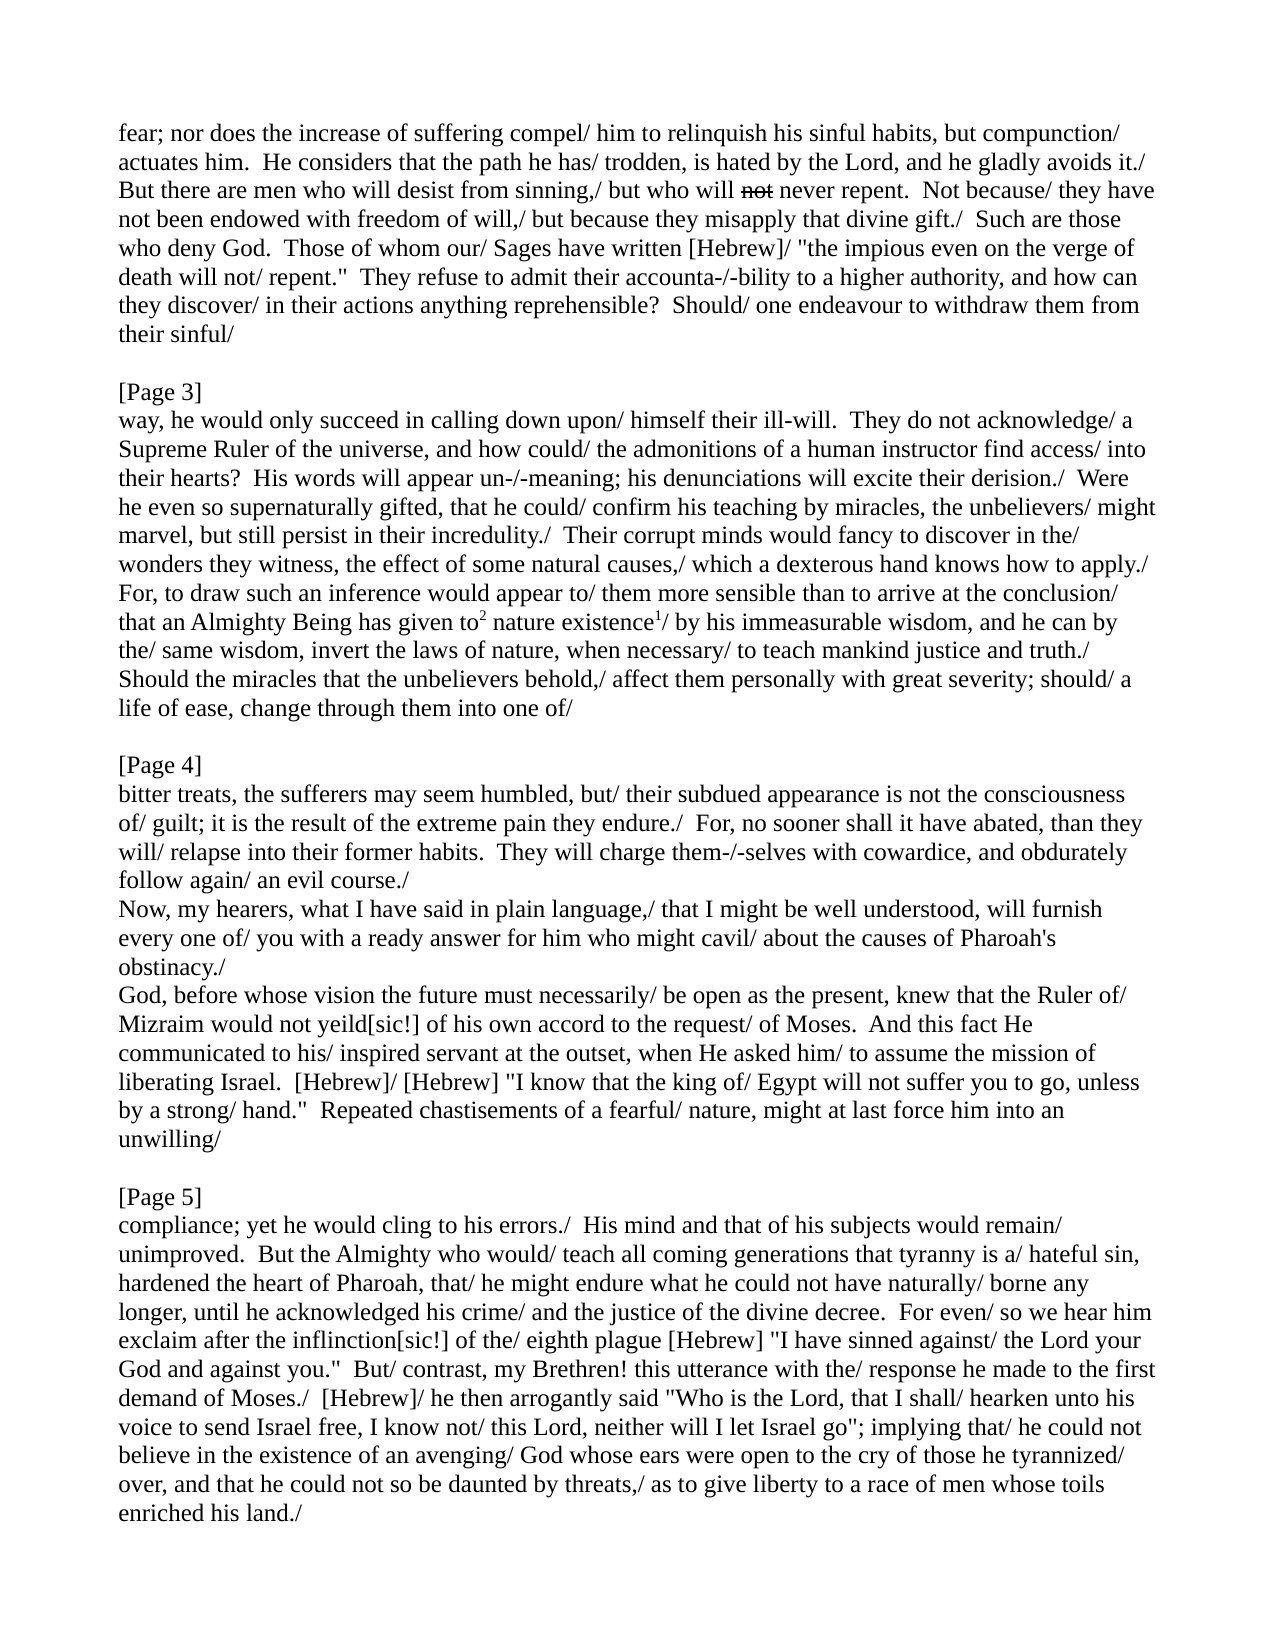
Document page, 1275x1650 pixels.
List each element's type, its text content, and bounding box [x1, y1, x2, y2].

text way, he would only succeed in calling down upon/ himself their ill-will. They do not acknowledge/ a Supreme Ruler of the universe, and how could/ the admonitions of a human instructor find access/ into their hearts? His words will appear un-/-meaning; his denunciations will excite their derision./ Were he even so supernaturally gifted, that he could/ confirm his teaching by miracles, the unbelievers/ might marvel, but still persist in their incredulity./ Their corrupt minds would fancy to discover in the/ wonders they witness, the effect of some natural causes,/ which a dexterous hand knows how to apply./ For, to draw such an inference would appear to/ them more sensible than to arrive at the conclusion/ that an Almighty Being has given to2 nature existence1/ by his immeasurable wisdom, and he can by the/ same wisdom, invert the laws of nature, when necessary/ to teach mankind justice and truth./ [118, 406, 1157, 664]
text [Page 5] [118, 1182, 1157, 1211]
text Should the miracles that the unbelievers behold,/ affect them personally with great severity; should/ a life of ease, change through them into one of/ [118, 664, 1157, 722]
text fear; nor does the increase of suffering compel/ him to relinquish his sinful habits, but compunction/ actuates him. He considers that the path he has/ trodden, is hated by the Lord, and he gladly avoids it./ But there are men who will desist from sinning,/ but who will not never repent. Not because/ they have not been endowed with freedom of will,/ but because they misapply that divine gift./ Such are those who deny God. Those of whom our/ Sages have written [Hebrew]/ "the impious even on the verge of death will not/ repent." They refuse to admit their accounta-/-bility to a higher authority, and how can they discover/ in their actions anything reprehensible? Should/ one endeavour to withdraw them from their sinful/ [118, 118, 1157, 348]
text compliance; yet he would cling to his errors./ His mind and that of his subjects would remain/ unimproved. But the Almighty who would/ teach all coming generations that tyranny is a/ hateful sin, hardened the heart of Pharoah, that/ he might endure what he could not have naturally/ borne any longer, until he acknowledged his crime/ and the justice of the divine decree. For even/ so we hear him exclaim after the inflinction[sic!] of the/ eighth plague [Hebrew] "I have sinned against/ the Lord your God and against you." But/ contrast, my Brethren! this utterance with the/ response he made to the first demand of Moses./ [Hebrew]/ he then arrogantly said "Who is the Lord, that I shall/ hearken unto his voice to send Israel free, I know not/ this Lord, neither will I let Israel go"; implying that/ he could not believe in the existence of an avenging/ God whose ears were open to the cry of those he tyrannized/ over, and that he could not so be daunted by threats,/ as to give liberty to a race of men whose toils enriched his land./ [118, 1211, 1157, 1527]
text Now, my hearers, what I have said in plain language,/ that I might be well understood, will furnish every one of/ you with a ready answer for him who might cavil/ about the causes of Pharoah's obstinacy./ [118, 894, 1157, 981]
text God, before whose vision the future must necessarily/ be open as the present, knew that the Ruler of/ Mizraim would not yeild[sic!] of his own accord to the request/ of Moses. And this fact He communicated to his/ inspired servant at the outset, when He asked him/ to assume the mission of liberating Israel. [Hebrew]/ [Hebrew] "I know that the king of/ Egypt will not suffer you to go, unless by a strong/ hand." Repeated chastisements of a fearful/ nature, might at last force him into an unwilling/ [118, 981, 1157, 1153]
text [Page 4] [118, 751, 1157, 779]
text bitter treats, the sufferers may seem humbled, but/ their subdued appearance is not the consciousness of/ guilt; it is the result of the extreme pain they endure./ For, no sooner shall it have abated, than they will/ relapse into their former habits. They will charge them-/-selves with cowardice, and obdurately follow again/ an evil course./ [118, 779, 1157, 894]
text [Page 3] [118, 377, 1157, 406]
